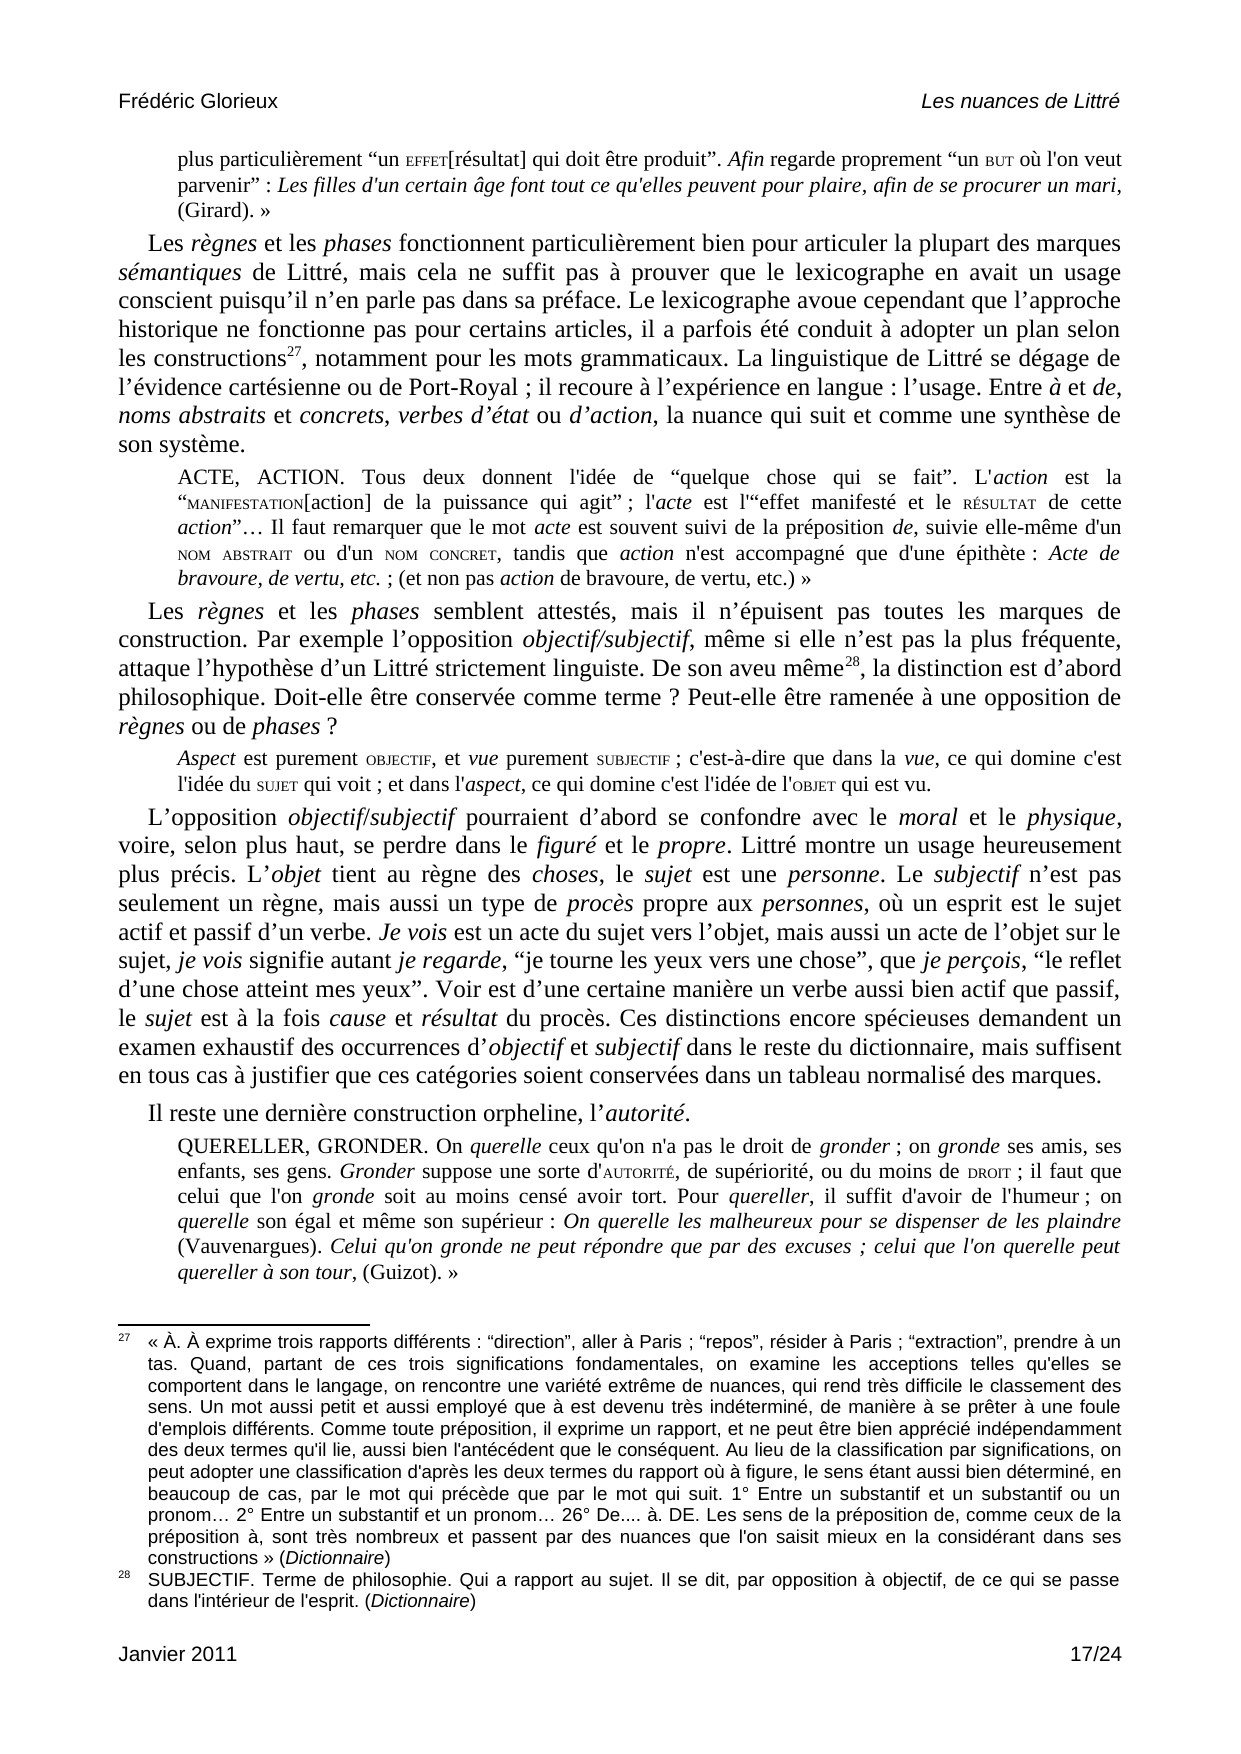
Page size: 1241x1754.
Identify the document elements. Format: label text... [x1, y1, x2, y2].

text L’opposition objectif/subjectif pourraient d’abord se confondre avec le moral et le physique, voire, selon plus haut, se perdre dans le figuré et le propre. Littré montre un usage heureusement plus précis. L’objet tient au règne des choses, le sujet est une personne. Le subjectif n’est pas seulement un règne, mais aussi un type de procès propre aux personnes, où un esprit est le sujet actif et passif d’un verbe. Je vois est un acte du sujet vers l’objet, mais aussi un acte de l’objet sur le sujet, je vois signifie autant je regarde, “je tourne les yeux vers une chose”, que je perçois, “le reflet d’une chose atteint mes yeux”. Voir est d’une certaine manière un verbe aussi bien actif que passif, le sujet est à la fois cause et résultat du procès. Ces distinctions encore spécieuses demandent un examen exhaustif des occurrences d’objectif et subjectif dans le reste du dictionnaire, mais suffisent en tous cas à justifier que ces catégories soient conservées dans un tableau normalisé des marques. [118, 802, 1122, 1089]
text SUBJECTIF. Terme de philosophie. Qui a rapport au sujet. Il se dit, par opposition à objectif, de ce qui se passe dans l'intérieur de l'esprit. (Dictionnaire) [118, 1568, 1122, 1612]
text Les règnes et les phases semblent attestés, mais il n’épuisent pas toutes les marques de construction. Par exemple l’opposition objectif/subjectif, même si elle n’est pas la plus fréquente, attaque l’hypothèse d’un Littré strictement linguiste. De son aveu même, la distinction est d’abord philosophique. Doit-elle être conservée comme terme ? Peut-elle être ramenée à une opposition de règnes ou de phases ? [118, 596, 1122, 739]
text Aspect est purement objectif, et vue purement subjectif ; c'est-à-dire que dans la vue, ce qui domine c'est l'idée du sujet qui voit ; et dans l'aspect, ce qui domine c'est l'idée de l'objet qui est vu. [177, 745, 1122, 796]
text « À. À exprime trois rapports différents : “direction”, aller à Paris ; “repos”, résider à Paris ; “extraction”, prendre à un tas. Quand, partant de ces trois significations fondamentales, on examine les acceptions telles qu'elles se comportent dans le langage, on rencontre une variété extrême de nuances, qui rend très difficile le classement des sens. Un mot aussi petit et aussi employé que à est devenu très indéterminé, de manière à se prêter à une foule d'emplois différents. Comme toute préposition, il exprime un rapport, et ne peut être bien apprécié indépendamment des deux termes qu'il lie, aussi bien l'antécédent que le conséquent. Au lieu de la classification par significations, on peut adopter une classification d'après les deux termes du rapport où à figure, le sens étant aussi bien déterminé, en beaucoup de cas, par le mot qui précède que par le mot qui suit. 1° Entre un substantif et un substantif ou un pronom… 2° Entre un substantif et un pronom… 26° De.... à. DE. Les sens de la préposition de, comme ceux de la préposition à, sont très nombreux et passent par des nuances que l'on saisit mieux en la considérant dans ses constructions » (Dictionnaire) [118, 1331, 1122, 1568]
text Il reste une dernière construction orpheline, l’autorité. [118, 1098, 1122, 1127]
text QUERELLER, GRONDER. On querelle ceux qu'on n'a pas le droit de gronder ; on gronde ses amis, ses enfants, ses gens. Gronder suppose une sorte d'autorité, de supériorité, ou du moins de droit ; il faut que celui que l'on gronde soit au moins censé avoir tort. Pour quereller, il suffit d'avoir de l'humeur ; on querelle son égal et même son supérieur : On querelle les malheureux pour se dispenser de les plaindre (Vauvenargues). Celui qu'on gronde ne peut répondre que par des excuses ; celui que l'on querelle peut quereller à son tour, (Guizot). » [177, 1133, 1122, 1284]
text Les règnes et les phases fonctionnent particulièrement bien pour articuler la plupart des marques sémantiques de Littré, mais cela ne suffit pas à prouver que le lexicographe en avait un usage conscient puisqu’il n’en parle pas dans sa préface. Le lexicographe avoue cependant que l’approche historique ne fonctionne pas pour certains articles, il a parfois été conduit à adopter un plan selon les constructions, notamment pour les mots grammaticaux. La linguistique de Littré se dégage de l’évidence cartésienne ou de Port-Royal ; il recoure à l’expérience en langue : l’usage. Entre à et de, noms abstraits et concrets, verbes d’état ou d’action, la nuance qui suit et comme une synthèse de son système. [118, 228, 1122, 458]
text plus particulièrement “un effet[résultat] qui doit être produit”. Afin regarde proprement “un but où l'on veut parvenir” : Les filles d'un certain âge font tout ce qu'elles peuvent pour plaire, afin de se procurer un mari, (Girard). » [177, 146, 1122, 222]
text ACTE, ACTION. Tous deux donnent l'idée de “quelque chose qui se fait”. L'action est la “manifestation[action] de la puissance qui agit” ; l'acte est l'“effet manifesté et le résultat de cette action”… Il faut remarquer que le mot acte est souvent suivi de la préposition de, suivie elle-même d'un nom abstrait ou d'un nom concret, tandis que action n'est accompagné que d'une épithète : Acte de bravoure, de vertu, etc. ; (et non pas action de bravoure, de vertu, etc.) » [177, 464, 1122, 590]
